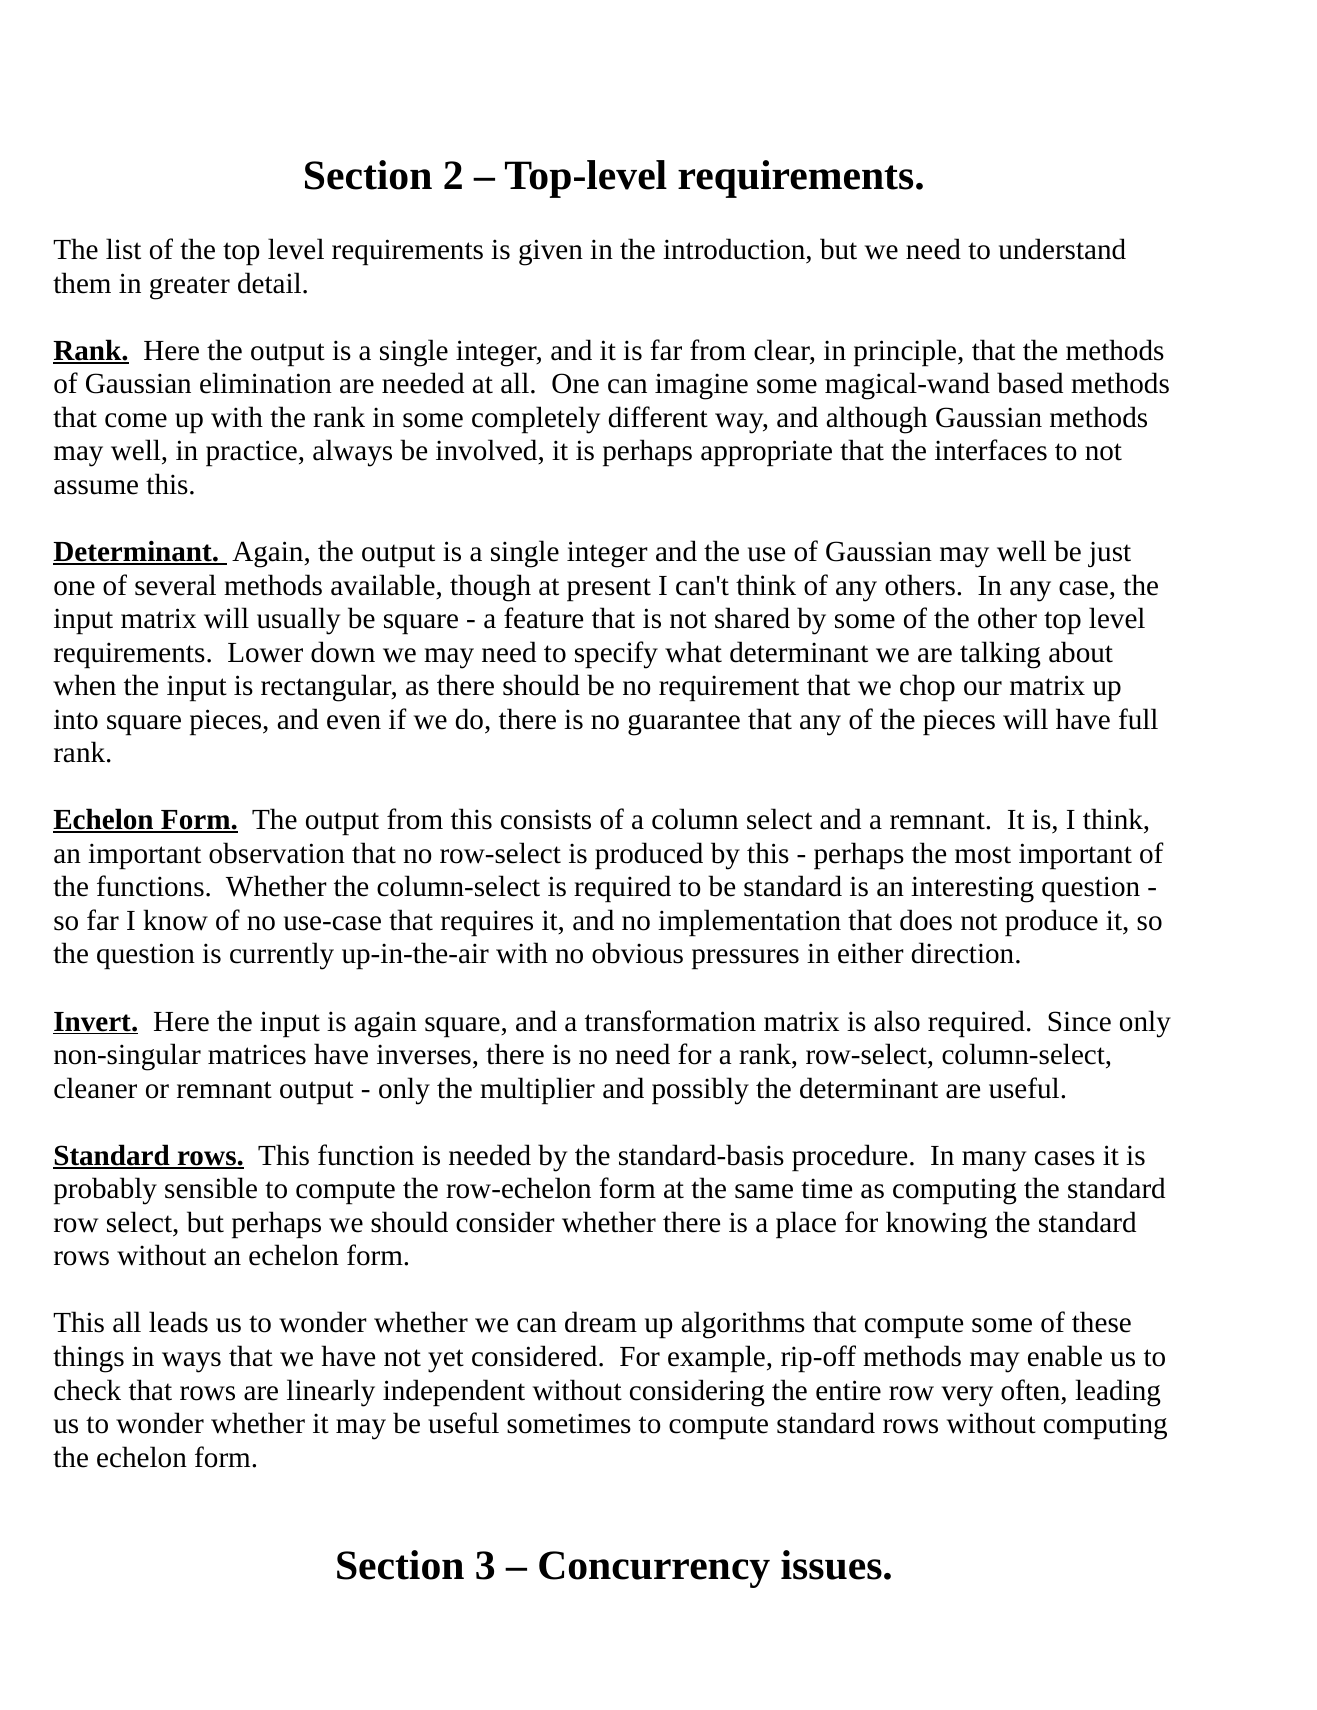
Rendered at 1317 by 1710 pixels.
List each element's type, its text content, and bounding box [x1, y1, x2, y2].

text Echelon Form. The output from this consists of a column select and a remnant. It is, I think, an important observation that no row-select is produced by this - perhaps the most important of the functions. Whether the column-select is required to be standard is an interesting question - so far I know of no use-case that requires it, and no implementation that does not produce it, so the question is currently up-in-the-air with no obvious pressures in either direction. [53, 802, 1174, 970]
text Section 2 – Top-level requirements. [53, 151, 1174, 199]
text Rank. Here the output is a single integer, and it is far from clear, in principle, that the methods of Gaussian elimination are needed at all. One can imagine some magical-wand based methods that come up with the rank in some completely different way, and although Gaussian methods may well, in practice, always be involved, it is perhaps appropriate that the interfaces to not assume this. [53, 333, 1174, 501]
text Invert. Here the input is again square, and a transformation matrix is also required. Since only non-singular matrices have inverses, there is no need for a rank, row-select, column-select, cleaner or remnant output - only the multiplier and possibly the determinant are useful. [53, 1004, 1174, 1104]
text Determinant. Again, the output is a single integer and the use of Gaussian may well be just one of several methods available, though at present I can't think of any others. In any case, the input matrix will usually be square - a feature that is not shared by some of the other top level requirements. Lower down we may need to specify what determinant we are talking about when the input is rectangular, as there should be no requirement that we chop our matrix up into square pieces, and even if we do, there is no guarantee that any of the pieces will have full rank. [53, 534, 1174, 769]
text The list of the top level requirements is given in the introduction, but we need to understand them in greater detail. [53, 232, 1174, 299]
text This all leads us to wonder whether we can dream up algorithms that compute some of these things in ways that we have not yet considered. For example, rip-off methods may enable us to check that rows are linearly independent without considering the entire row very often, leading us to wonder whether it may be useful sometimes to compute standard rows without computing the echelon form. [53, 1306, 1174, 1473]
text Section 3 – Concurrency issues. [53, 1540, 1174, 1588]
text Standard rows. This function is needed by the standard-basis procedure. In many cases it is probably sensible to compute the row-echelon form at the same time as computing the standard row select, but perhaps we should consider whether there is a place for knowing the standard rows without an echelon form. [53, 1138, 1174, 1272]
